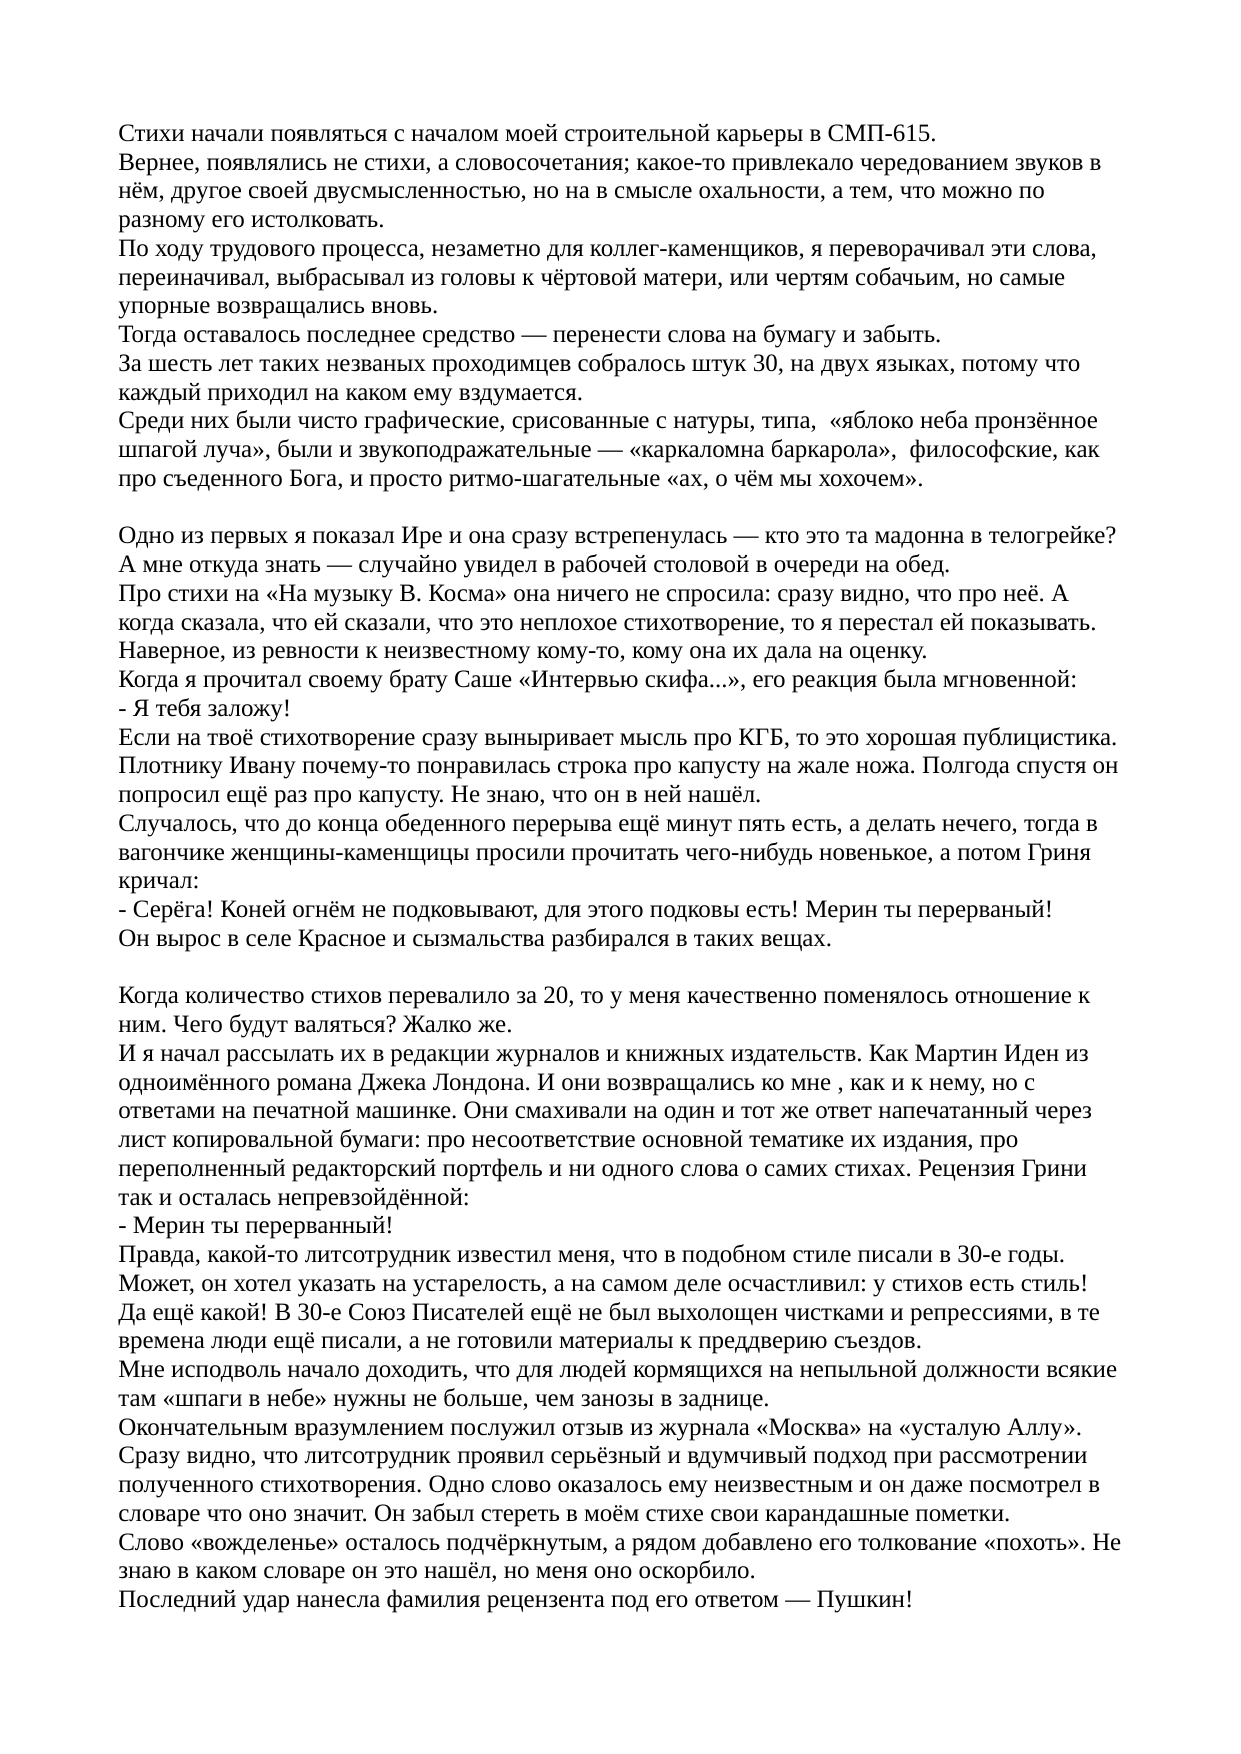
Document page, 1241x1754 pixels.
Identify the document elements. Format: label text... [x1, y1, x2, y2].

text Тогда оставалось последнее средство — перенести слова на бумагу и забыть. [118, 319, 1122, 348]
text Когда количество стихов перевалило за 20, то у меня качественно поменялось отношение к ним. Чего будут валяться? Жалко же. [118, 981, 1122, 1038]
text Сразу видно, что литсотрудник проявил серьёзный и вдумчивый подход при рассмотрении полученного стихотворения. Одно слово оказалось ему неизвестным и он даже посмотрел в словаре что оно значит. Он забыл стереть в моём стихе свои карандашные пометки. [118, 1441, 1122, 1527]
text Если на твоё стихотворение сразу выныривает мысль про КГБ, то это хорошая публицистика. [118, 722, 1122, 751]
text Вернее, появлялись не стихи, а словосочетания; какое-то привлекало чередованием звуков в нём, другое своей двусмысленностью, но на в смысле охальности, а тем, что можно по разному его истолковать. [118, 147, 1122, 233]
text Среди них были чисто графические, срисованные с натуры, типа, «яблоко неба пронзённое шпагой луча», были и звукоподражательные — «каркаломна баркарола», философские, как про съеденного Бога, и просто ритмо-шагательные «ах, о чём мы хохочем». [118, 406, 1122, 492]
text Да ещё какой! В 30-е Союз Писателей ещё не был выхолощен чистками и репрессиями, в те времена люди ещё писали, а не готовили материалы к преддверию съездов. [118, 1297, 1122, 1354]
text - Я тебя заложу! [118, 693, 1122, 722]
text Слово «вожделенье» осталось подчёркнутым, а рядом добавлено его толкование «похоть». Не знаю в каком словаре он это нашёл, но меня оно оскорбило. [118, 1527, 1122, 1584]
text А мне откуда знать — случайно увидел в рабочей столовой в очереди на обед. [118, 549, 1122, 578]
text Последний удар нанесла фамилия рецензента под его ответом — Пушкин! [118, 1584, 1122, 1613]
text Стихи начали появляться с началом моей строительной карьеры в СМП-615. [118, 118, 1122, 147]
text - Серёга! Коней огнём не подковывают, для этого подковы есть! Мерин ты перерваный! [118, 894, 1122, 923]
text За шесть лет таких незваных проходимцев собралось штук 30, на двух языках, потому что каждый приходил на каком ему вздумается. [118, 348, 1122, 406]
text Мне исподволь начало доходить, что для людей кормящихся на непыльной должности всякие там «шпаги в небе» нужны не больше, чем занозы в заднице. [118, 1354, 1122, 1412]
text И я начал рассылать их в редакции журналов и книжных издательств. Как Мартин Иден из одноимённого романа Джека Лондона. И они возвращались ко мне , как и к нему, но с ответами на печатной машинке. Они смахивали на один и тот же ответ напечатанный через лист копировальной бумаги: про несоответствие основной тематике их издания, про переполненный редакторский портфель и ни одного слова о самих стихах. Рецензия Грини так и осталась непревзойдённой: [118, 1038, 1122, 1211]
text - Мерин ты перерванный! [118, 1211, 1122, 1239]
text Когда я прочитал своему брату Саше «Интервью скифа...», его реакция была мгновенной: [118, 664, 1122, 693]
text Окончательным вразумлением послужил отзыв из журнала «Москва» на «усталую Аллу». [118, 1412, 1122, 1441]
text Про стихи на «На музыку В. Косма» она ничего не спросила: сразу видно, что про неё. А когда сказала, что ей сказали, что это неплохое стихотворение, то я перестал ей показывать. Наверное, из ревности к неизвестному кому-то, кому она их дала на оценку. [118, 578, 1122, 664]
text Плотнику Ивану почему-то понравилась строка про капусту на жале ножа. Полгода спустя он попросил ещё раз про капусту. Не знаю, что он в ней нашёл. [118, 751, 1122, 808]
text Случалось, что до конца обеденного перерыва ещё минут пять есть, а делать нечего, тогда в вагончике женщины-каменщицы просили прочитать чего-нибудь новенькое, а потом Гриня кричал: [118, 808, 1122, 894]
text Правда, какой-то литсотрудник известил меня, что в подобном стиле писали в 30-е годы. Может, он хотел указать на устарелость, а на самом деле осчастливил: у стихов есть стиль! [118, 1239, 1122, 1297]
text Одно из первых я показал Ире и она сразу встрепенулась — кто это та мадонна в телогрейке? [118, 521, 1122, 549]
text По ходу трудового процесса, незаметно для коллег-каменщиков, я переворачивал эти слова, переиначивал, выбрасывал из головы к чёртовой матери, или чертям собачьим, но самые упорные возвращались вновь. [118, 233, 1122, 319]
text Он вырос в селе Красное и сызмальства разбирался в таких вещах. [118, 923, 1122, 952]
